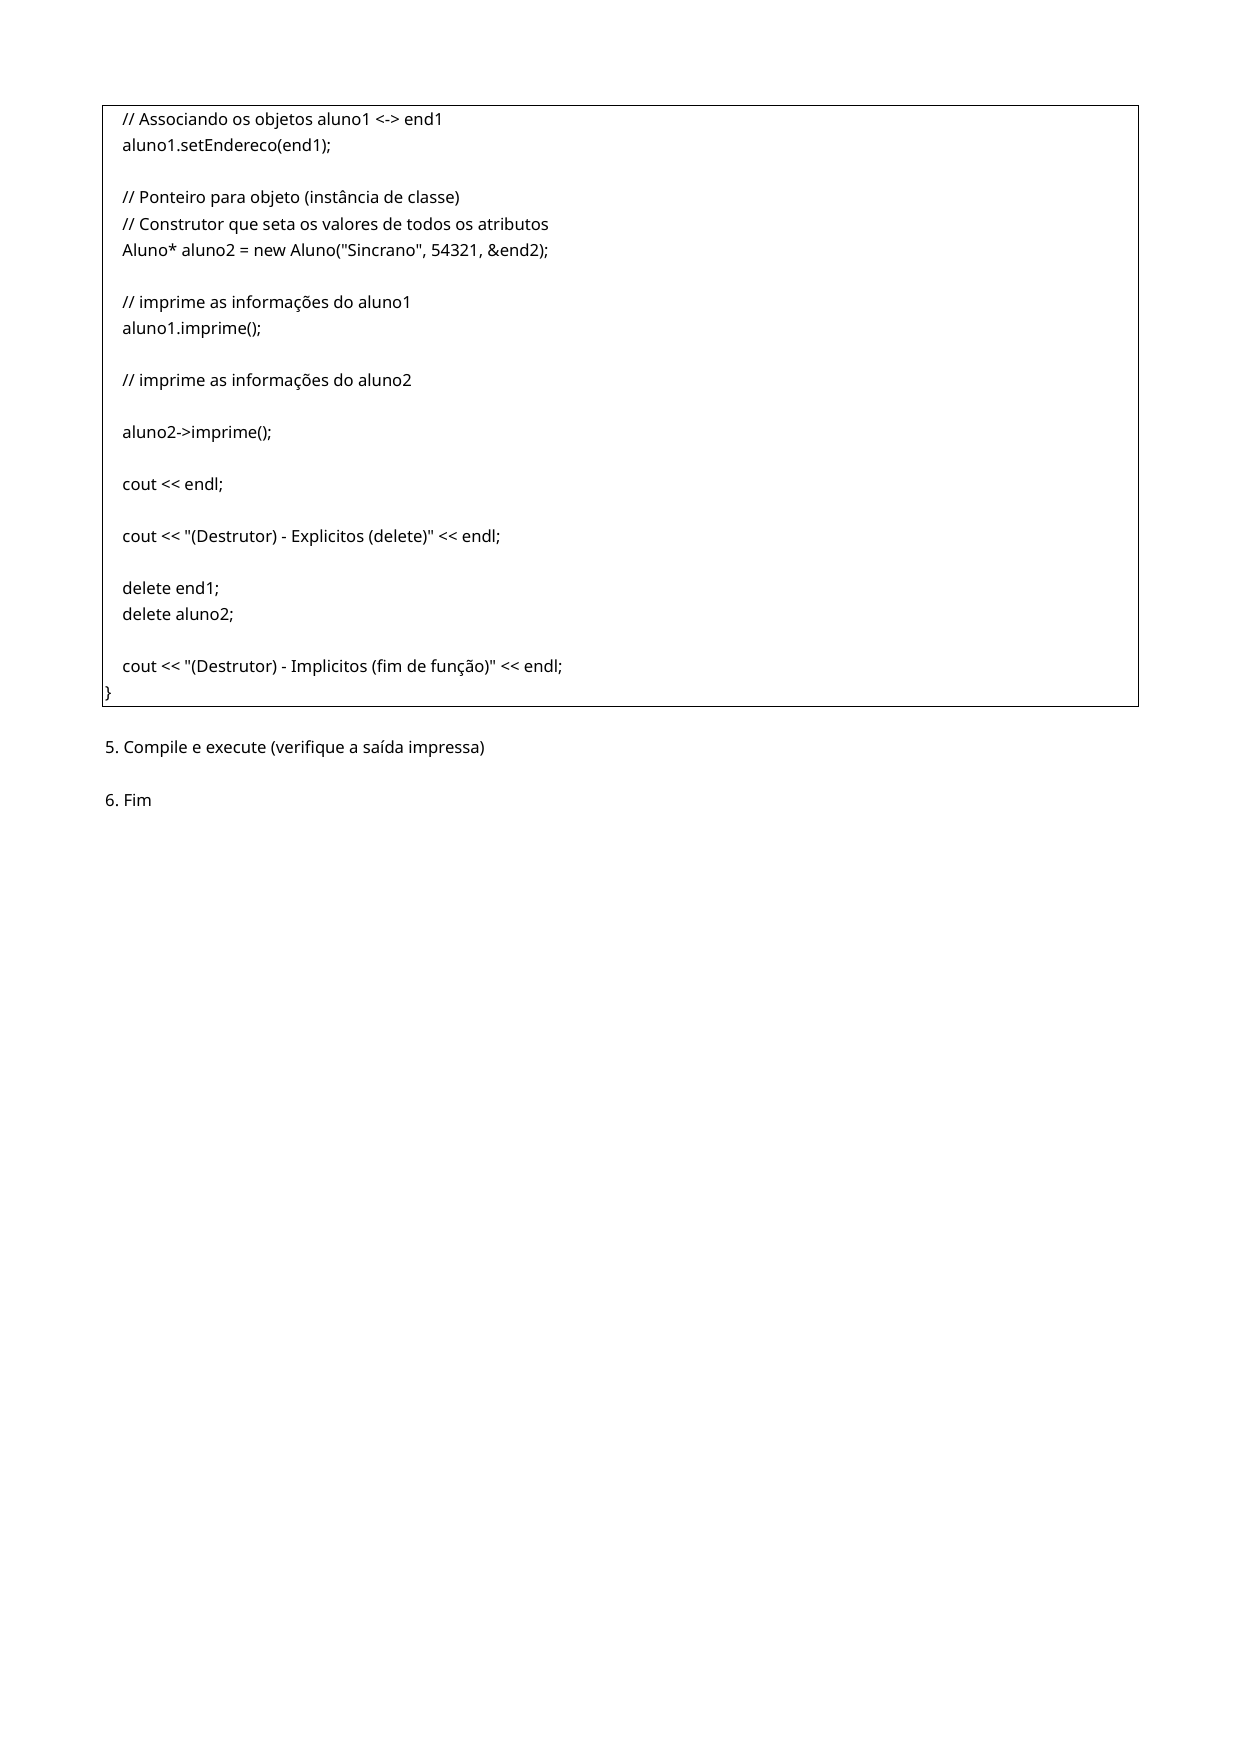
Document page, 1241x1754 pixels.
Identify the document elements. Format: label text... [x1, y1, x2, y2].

text } [103, 678, 1138, 706]
text Aluno* aluno2 = new Aluno("Sincrano", 54321, &end2); [103, 235, 1138, 261]
text // Ponteiro para objeto (instância de classe) [103, 183, 1138, 209]
text // Associando os objetos aluno1 <-> end1 [103, 106, 1138, 131]
text // imprime as informações do aluno2 [103, 365, 1138, 391]
text // Construtor que seta os valores de todos os atributos [103, 209, 1138, 235]
text 6. Fim [105, 788, 1135, 811]
text 5. Compile e execute (verifique a saída impressa) [105, 736, 1135, 759]
text cout << endl; [103, 469, 1138, 495]
text aluno1.setEndereco(end1); [103, 131, 1138, 157]
text // imprime as informações do aluno1 [103, 287, 1138, 313]
text delete end1; [103, 574, 1138, 599]
text cout << "(Destrutor) - Explicitos (delete)" << endl; [103, 522, 1138, 547]
text delete aluno2; [103, 600, 1138, 626]
text aluno2->imprime(); [103, 417, 1138, 443]
text aluno1.imprime(); [103, 313, 1138, 339]
text cout << "(Destrutor) - Implicitos (fim de função)" << endl; [103, 652, 1138, 678]
